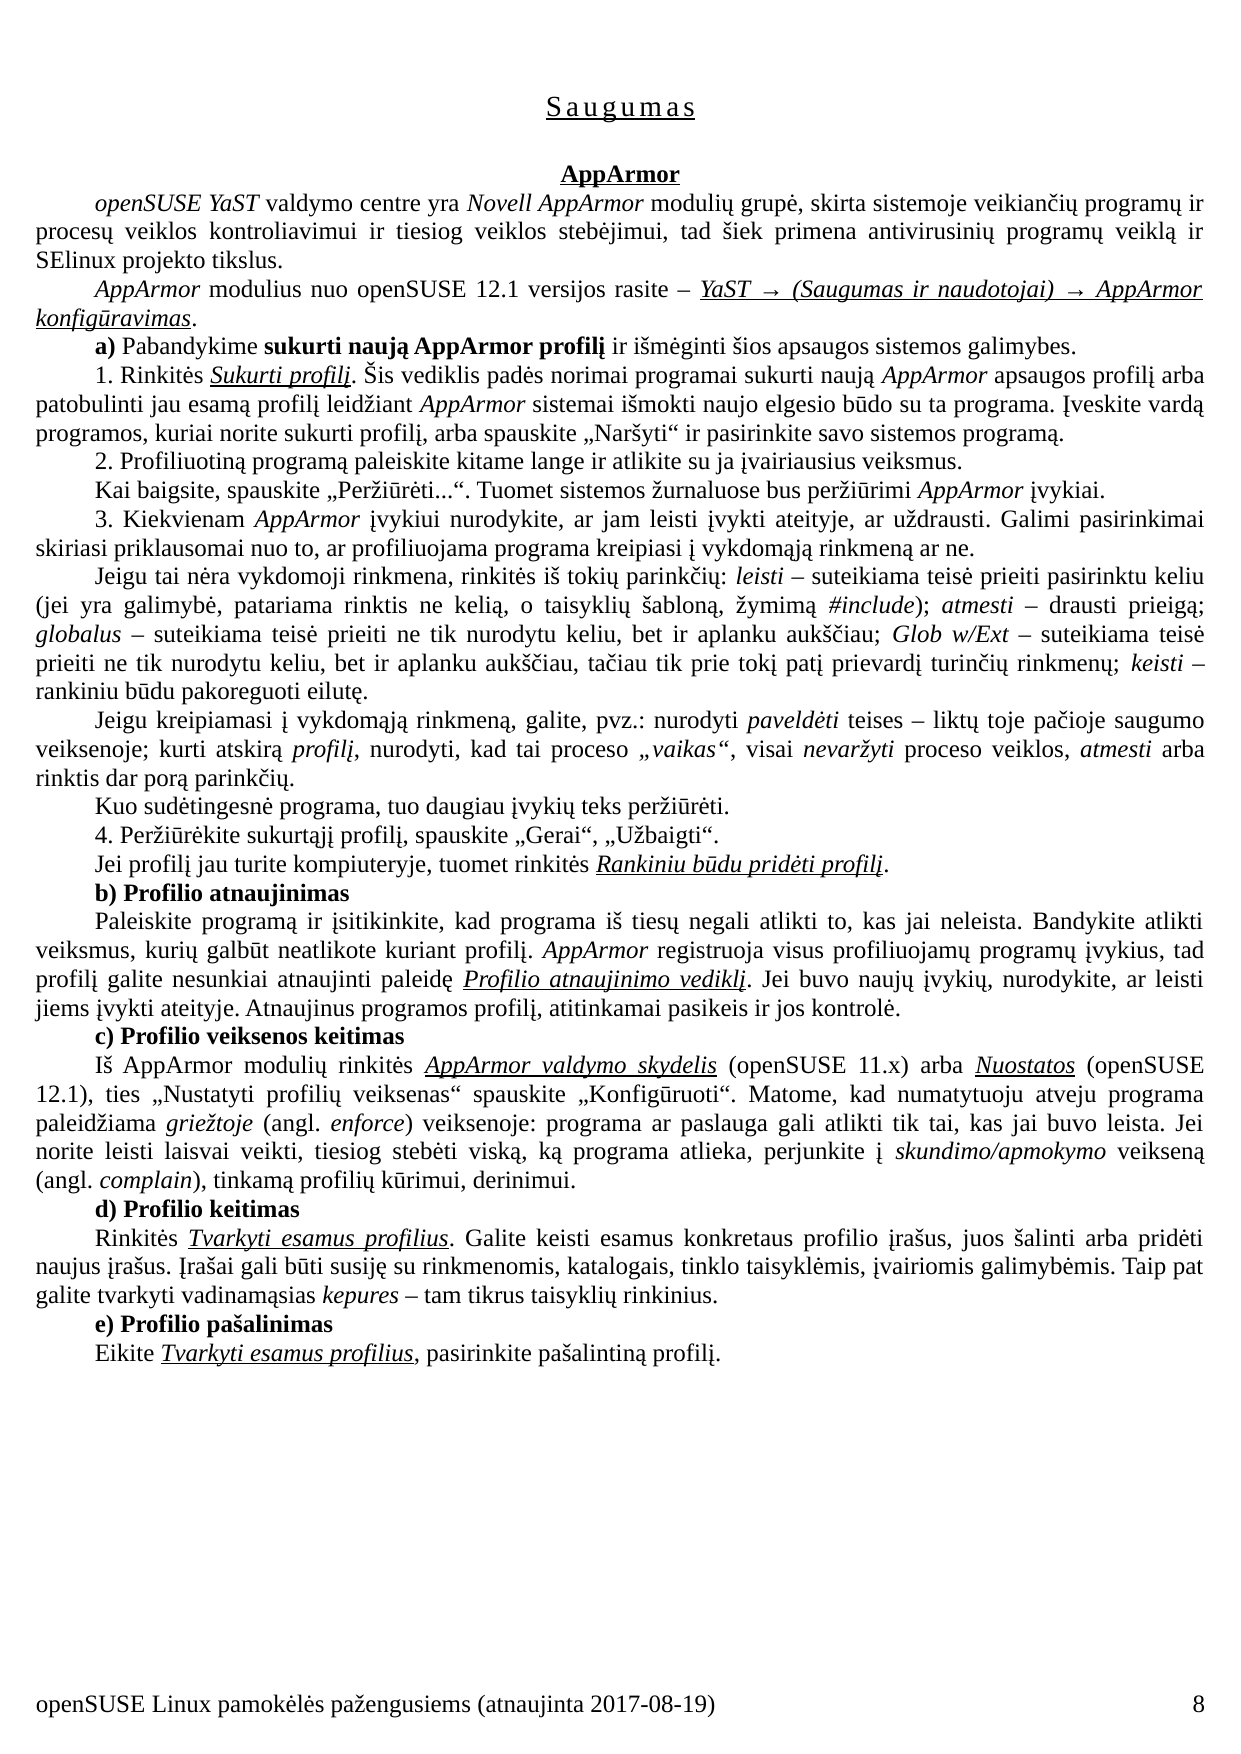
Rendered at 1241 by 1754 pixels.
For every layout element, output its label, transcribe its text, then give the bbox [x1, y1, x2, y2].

text 2. Profiliuotiną programą paleiskite kitame lange ir atlikite su ja įvairiausius veiksmus. [35, 446, 1205, 475]
text c) Profilio veiksenos keitimas [35, 1021, 1205, 1050]
text Jeigu kreipiamasi į vykdomąją rinkmeną, galite, pvz.: nurodyti paveldėti teises – liktų toje pačioje saugumo veiksenoje; kurti atskirą profilį, nurodyti, kad tai proceso „vaikas“, visai nevaržyti proceso veiklos, atmesti arba rinktis dar porą parinkčių. [35, 705, 1205, 791]
text Iš AppArmor modulių rinkitės AppArmor valdymo skydelis (openSUSE 11.x) arba Nuostatos (openSUSE 12.1), ties „Nustatyti profilių veiksenas“ spauskite „Konfigūruoti“. Matome, kad numatytuoju atveju programa paleidžiama griežtoje (angl. enforce) veiksenoje: programa ar paslauga gali atlikti tik tai, kas jai buvo leista. Jei norite leisti laisvai veikti, tiesiog stebėti viską, ką programa atlieka, perjunkite į skundimo/apmokymo veikseną (angl. complain), tinkamą profilių kūrimui, derinimui. [35, 1050, 1205, 1194]
text Paleiskite programą ir įsitikinkite, kad programa iš tiesų negali atlikti to, kas jai neleista. Bandykite atlikti veiksmus, kurių galbūt neatlikote kuriant profilį. AppArmor registruoja visus profiliuojamų programų įvykius, tad profilį galite nesunkiai atnaujinti paleidę Profilio atnaujinimo vediklį. Jei buvo naujų įvykių, nurodykite, ar leisti jiems įvykti ateityje. Atnaujinus programos profilį, atitinkamai pasikeis ir jos kontrolė. [35, 906, 1205, 1021]
text Kuo sudėtingesnė programa, tuo daugiau įvykių teks peržiūrėti. [35, 791, 1205, 820]
subtitle AppArmor [35, 159, 1205, 188]
text Jeigu tai nėra vykdomoji rinkmena, rinkitės iš tokių parinkčių: leisti – suteikiama teisė prieiti pasirinktu keliu (jei yra galimybė, patariama rinktis ne kelią, o taisyklių šabloną, žymimą #include); atmesti – drausti prieigą; globalus – suteikiama teisė prieiti ne tik nurodytu keliu, bet ir aplanku aukščiau; Glob w/Ext – suteikiama teisė prieiti ne tik nurodytu keliu, bet ir aplanku aukščiau, tačiau tik prie tokį patį prievardį turinčių rinkmenų; keisti – rankiniu būdu pakoreguoti eilutę. [35, 561, 1205, 705]
text b) Profilio atnaujinimas [35, 878, 1205, 906]
text 4. Peržiūrėkite sukurtąjį profilį, spauskite „Gerai“, „Užbaigti“. [35, 820, 1205, 849]
text d) Profilio keitimas [35, 1194, 1205, 1223]
text Eikite Tvarkyti esamus profilius, pasirinkite pašalintiną profilį. [35, 1338, 1205, 1366]
text Rinkitės Tvarkyti esamus profilius. Galite keisti esamus konkretaus profilio įrašus, juos šalinti arba pridėti naujus įrašus. Įrašai gali būti susiję su rinkmenomis, katalogais, tinklo taisyklėmis, įvairiomis galimybėmis. Taip pat galite tvarkyti vadinamąsias kepures – tam tikrus taisyklių rinkinius. [35, 1223, 1205, 1309]
text 3. Kiekvienam AppArmor įvykiui nurodykite, ar jam leisti įvykti ateityje, ar uždrausti. Galimi pasirinkimai skiriasi priklausomai nuo to, ar profiliuojama programa kreipiasi į vykdomąją rinkmeną ar ne. [35, 504, 1205, 561]
text 1. Rinkitės Sukurti profilį. Šis vediklis padės norimai programai sukurti naują AppArmor apsaugos profilį arba patobulinti jau esamą profilį leidžiant AppArmor sistemai išmokti naujo elgesio būdo su ta programa. Įveskite vardą programos, kuriai norite sukurti profilį, arba spauskite „Naršyti“ ir pasirinkite savo sistemos programą. [35, 360, 1205, 446]
text Jei profilį jau turite kompiuteryje, tuomet rinkitės Rankiniu būdu pridėti profilį. [35, 849, 1205, 878]
text AppArmor modulius nuo openSUSE 12.1 versijos rasite – YaST → (Saugumas ir naudotojai) → AppArmor konfigūravimas. [35, 274, 1205, 331]
text openSUSE YaST valdymo centre yra Novell AppArmor modulių grupė, skirta sistemoje veikiančių programų ir procesų veiklos kontroliavimui ir tiesiog veiklos stebėjimui, tad šiek primena antivirusinių programų veiklą ir SElinux projekto tikslus. [35, 188, 1205, 274]
subtitle Saugumas [35, 89, 1205, 123]
text Kai baigsite, spauskite „Peržiūrėti...“. Tuomet sistemos žurnaluose bus peržiūrimi AppArmor įvykiai. [35, 475, 1205, 504]
text e) Profilio pašalinimas [35, 1309, 1205, 1338]
text a) Pabandykime sukurti naują AppArmor profilį ir išmėginti šios apsaugos sistemos galimybes. [35, 331, 1205, 360]
